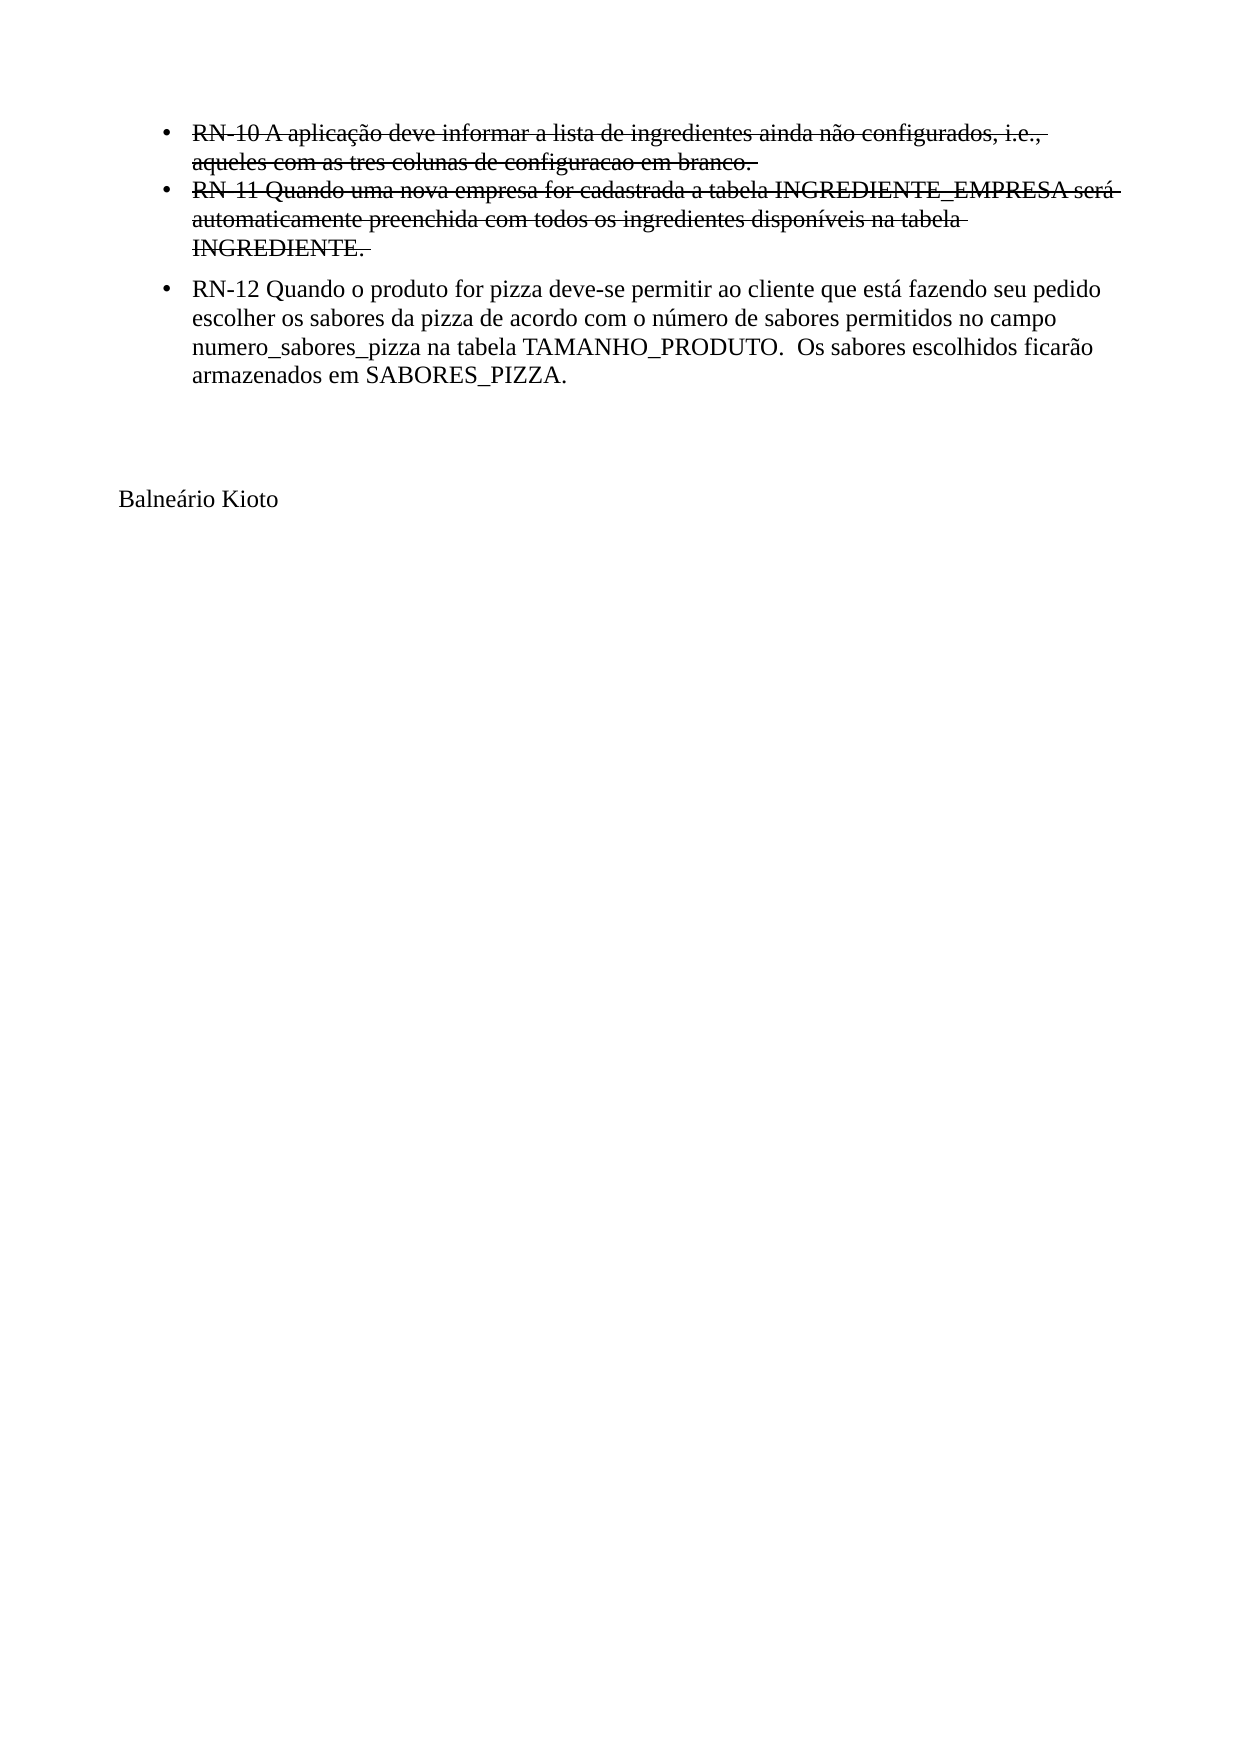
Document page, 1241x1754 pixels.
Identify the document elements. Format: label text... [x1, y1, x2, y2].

text Balneário Kioto [118, 484, 1122, 513]
list RN-12 Quando o produto for pizza deve-se permitir ao cliente que está fazendo seu pedido escolher os sabores da pizza de acordo com o número de sabores permitidos no campo numero_sabores_pizza na tabela TAMANHO_PRODUTO. Os sabores escolhidos ficarão armazenados em SABORES_PIZZA. [162, 274, 1122, 389]
list RN-11 Quando uma nova empresa for cadastrada a tabela INGREDIENTE_EMPRESA será automaticamente preenchida com todos os ingredientes disponíveis na tabela INGREDIENTE. [162, 176, 1122, 262]
list RN-10 A aplicação deve informar a lista de ingredientes ainda não configurados, i.e., aqueles com as tres colunas de configuracao em branco. [162, 118, 1122, 176]
